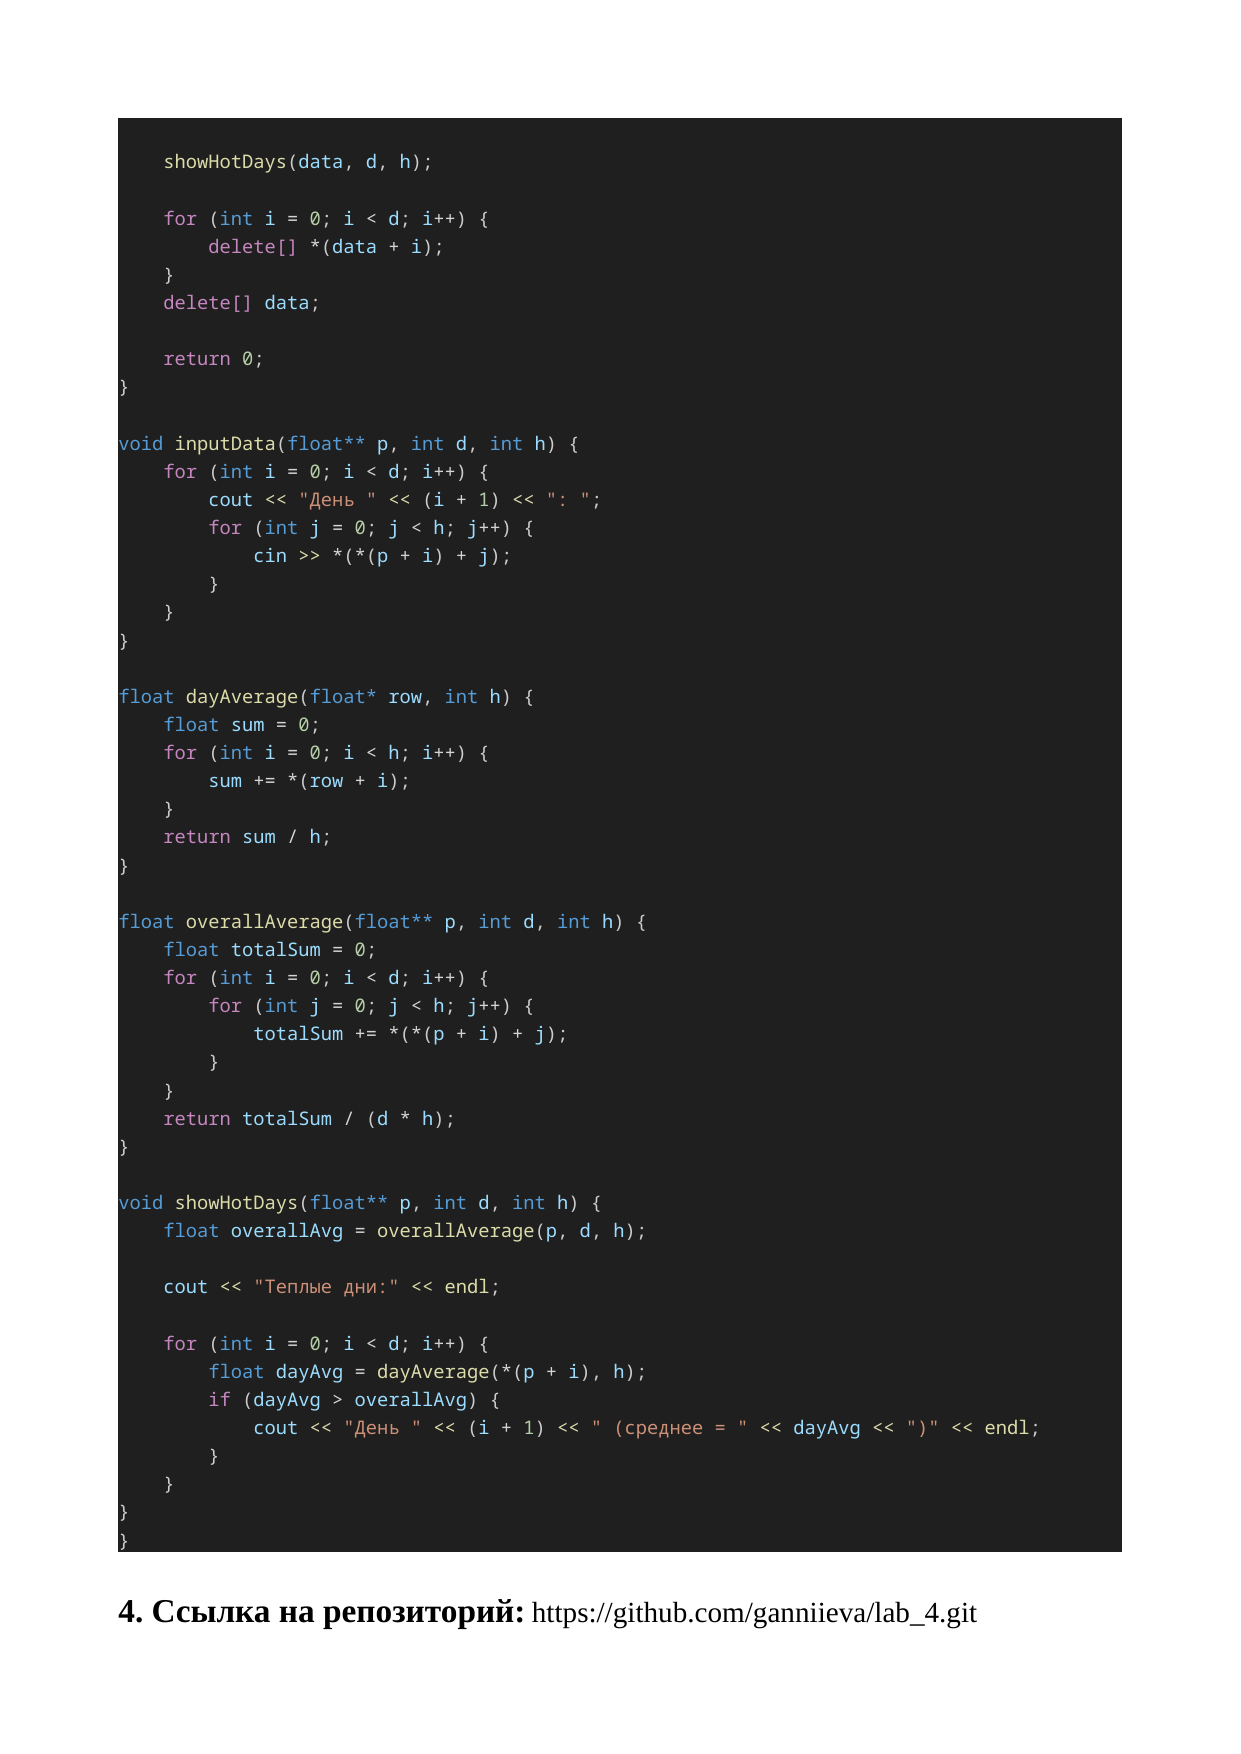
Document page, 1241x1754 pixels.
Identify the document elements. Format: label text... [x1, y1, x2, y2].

text cout << "День " << (i + 1) << ": "; [118, 484, 1122, 512]
text } [118, 1468, 1122, 1496]
text } [118, 1074, 1122, 1102]
text void showHotDays(float** p, int d, int h) { [118, 1187, 1122, 1215]
text if (dayAvg > overallAvg) { [118, 1384, 1122, 1412]
text return totalSum / (d * h); [118, 1102, 1122, 1131]
text float dayAverage(float* row, int h) { [118, 681, 1122, 709]
text return sum / h; [118, 821, 1122, 849]
text } [118, 1131, 1122, 1159]
text for (int i = 0; i < d; i++) { [118, 202, 1122, 231]
text } [118, 793, 1122, 821]
text delete[] data; [118, 287, 1122, 315]
text cin >> *(*(p + i) + j); [118, 540, 1122, 568]
text sum += *(row + i); [118, 765, 1122, 793]
text showHotDays(data, d, h); [118, 146, 1122, 174]
text delete[] *(data + i); [118, 231, 1122, 259]
text for (int i = 0; i < d; i++) { [118, 962, 1122, 990]
text } [118, 1524, 1122, 1552]
text float overallAvg = overallAverage(p, d, h); [118, 1215, 1122, 1243]
text for (int j = 0; j < h; j++) { [118, 990, 1122, 1018]
text } [118, 1496, 1122, 1524]
text for (int j = 0; j < h; j++) { [118, 512, 1122, 540]
text cout << "День " << (i + 1) << " (среднее = " << dayAvg << ")" << endl; [118, 1412, 1122, 1440]
text float sum = 0; [118, 709, 1122, 737]
text } [118, 1440, 1122, 1468]
text float totalSum = 0; [118, 934, 1122, 962]
text cout << "Теплые дни:" << endl; [118, 1271, 1122, 1299]
text } [118, 1046, 1122, 1074]
text for (int i = 0; i < d; i++) { [118, 456, 1122, 484]
text } [118, 596, 1122, 624]
text float overallAverage(float** p, int d, int h) { [118, 906, 1122, 934]
text } [118, 568, 1122, 596]
text float dayAvg = dayAverage(*(p + i), h); [118, 1356, 1122, 1384]
text 4. Cсылка на репозиторий: https://github.com/ganniieva/lab_4.git [118, 1591, 1122, 1629]
text } [118, 849, 1122, 877]
text return 0; [118, 343, 1122, 371]
text } [118, 624, 1122, 652]
text for (int i = 0; i < d; i++) { [118, 1327, 1122, 1356]
text } [118, 259, 1122, 287]
text void inputData(float** p, int d, int h) { [118, 427, 1122, 456]
text } [118, 371, 1122, 399]
text for (int i = 0; i < h; i++) { [118, 737, 1122, 765]
text totalSum += *(*(p + i) + j); [118, 1018, 1122, 1046]
